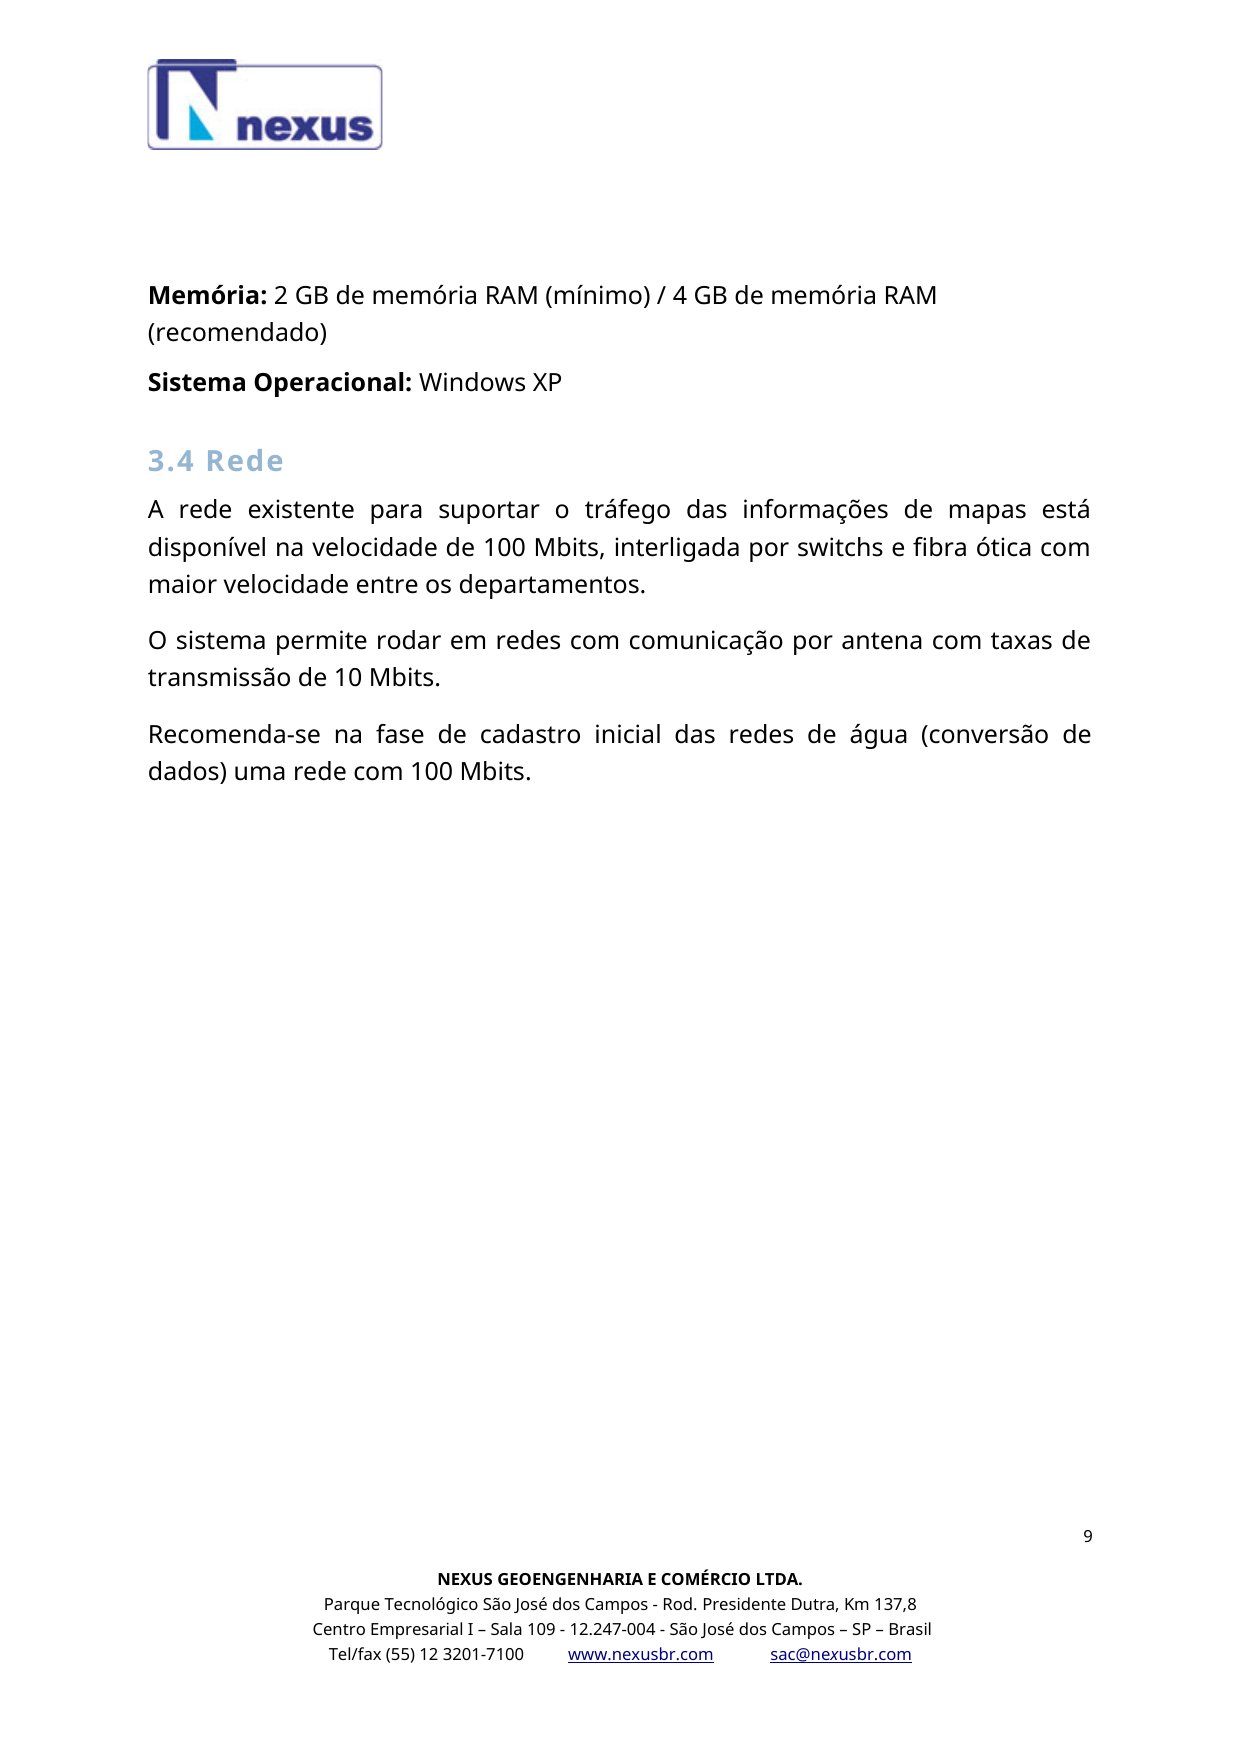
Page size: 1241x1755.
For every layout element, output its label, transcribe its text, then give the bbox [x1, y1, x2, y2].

subtitle 3.4 Rede [148, 440, 1093, 479]
text Sistema Operacional: Windows XP [148, 365, 1093, 399]
text A rede existente para suportar o tráfego das informações de mapas está disponível na velocidade de 100 Mbits, interligada por switchs e fibra ótica com maior velocidade entre os departamentos. [148, 492, 1093, 601]
text O sistema permite rodar em redes com comunicação por antena com taxas de transmissão de 10 Mbits. [148, 623, 1093, 694]
text Recomenda-se na fase de cadastro inicial das redes de água (conversão de dados) uma rede com 100 Mbits. [148, 716, 1093, 788]
text Memória: 2 GB de memória RAM (mínimo) / 4 GB de memória RAM (recomendado) [148, 278, 1093, 349]
